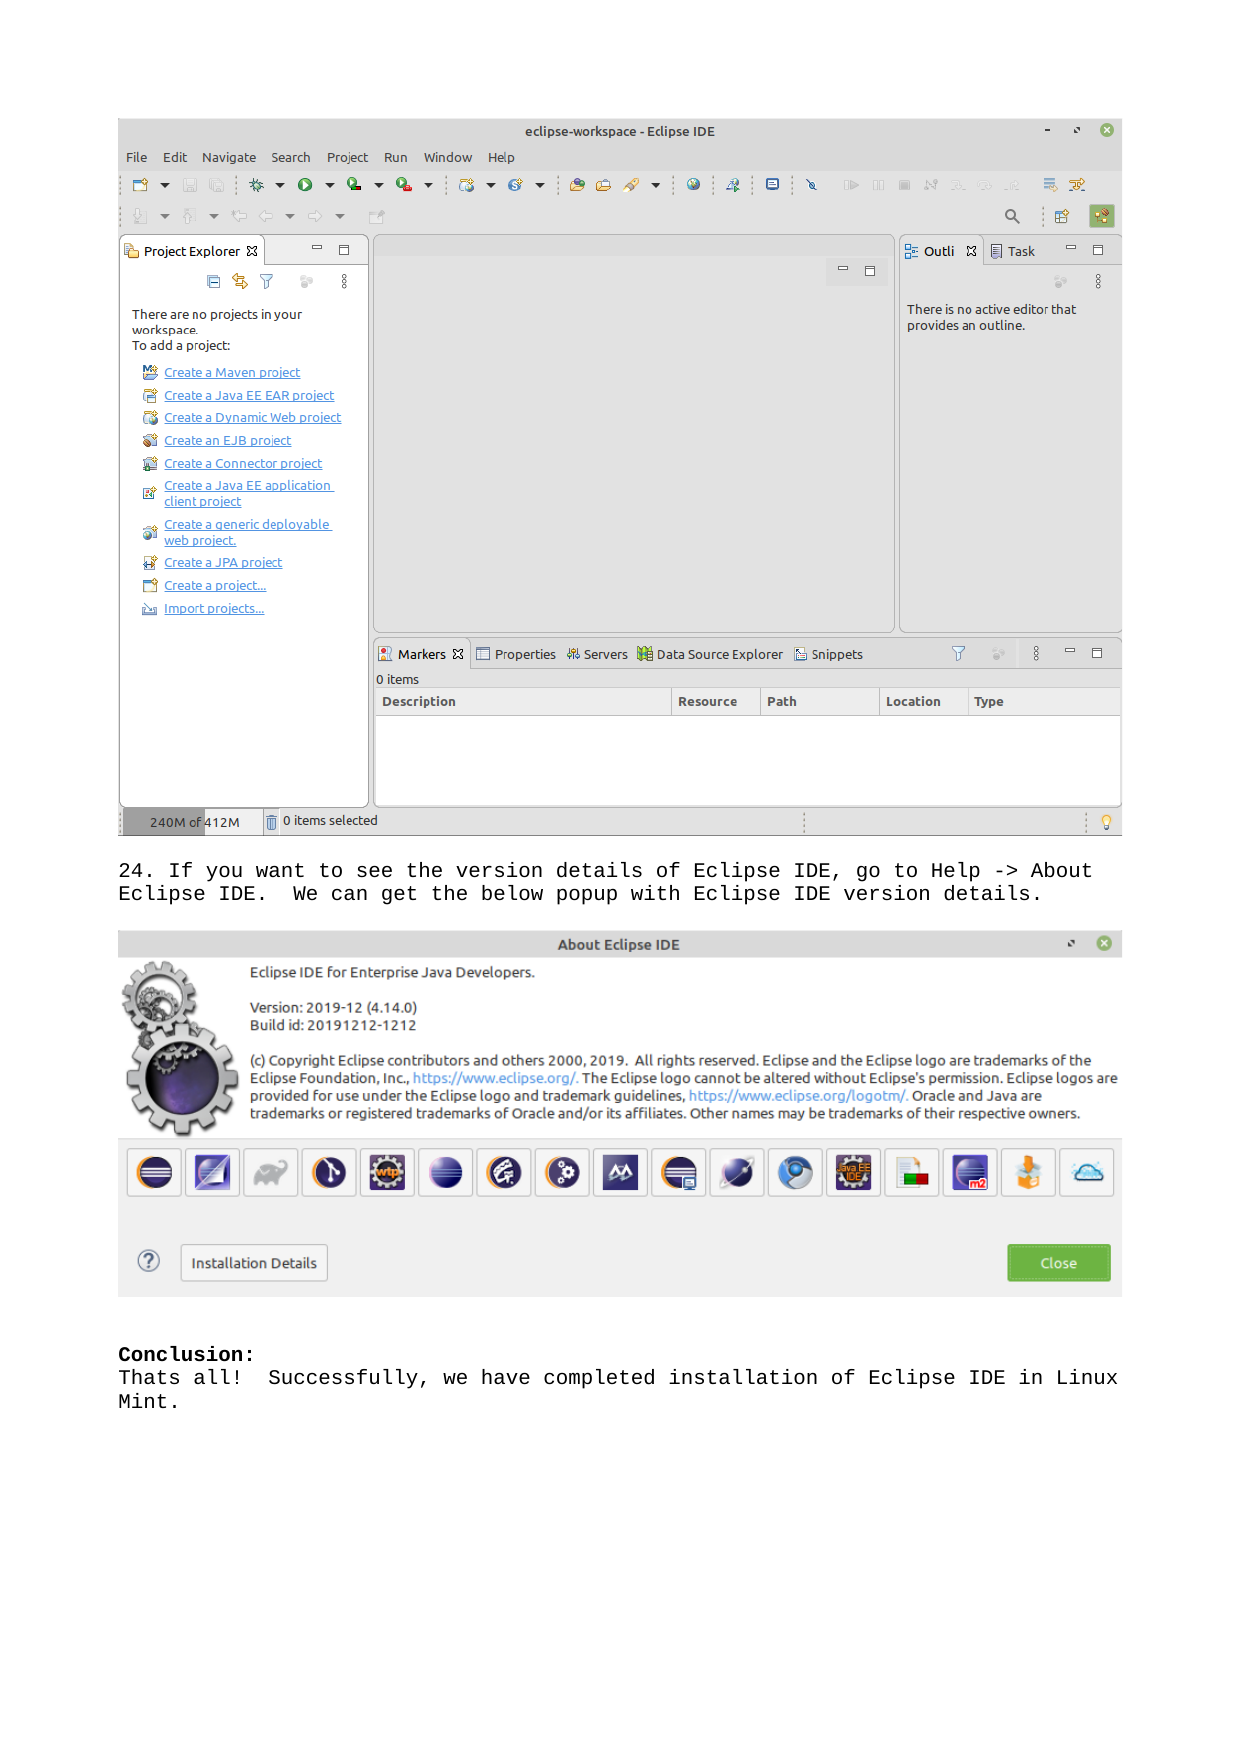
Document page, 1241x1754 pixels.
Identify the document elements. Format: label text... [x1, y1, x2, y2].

text Thats all! Successfully, we have completed installation of Eclipse IDE in Linux Mint. [118, 1367, 1122, 1414]
text Conclusion: [118, 1344, 1122, 1367]
picture [118, 930, 1123, 1297]
picture [118, 118, 1123, 836]
text 24. If you want to see the version details of Eclipse IDE, go to Help -> About Eclipse IDE. We can get the below popup with Eclipse IDE version details. [118, 860, 1122, 907]
